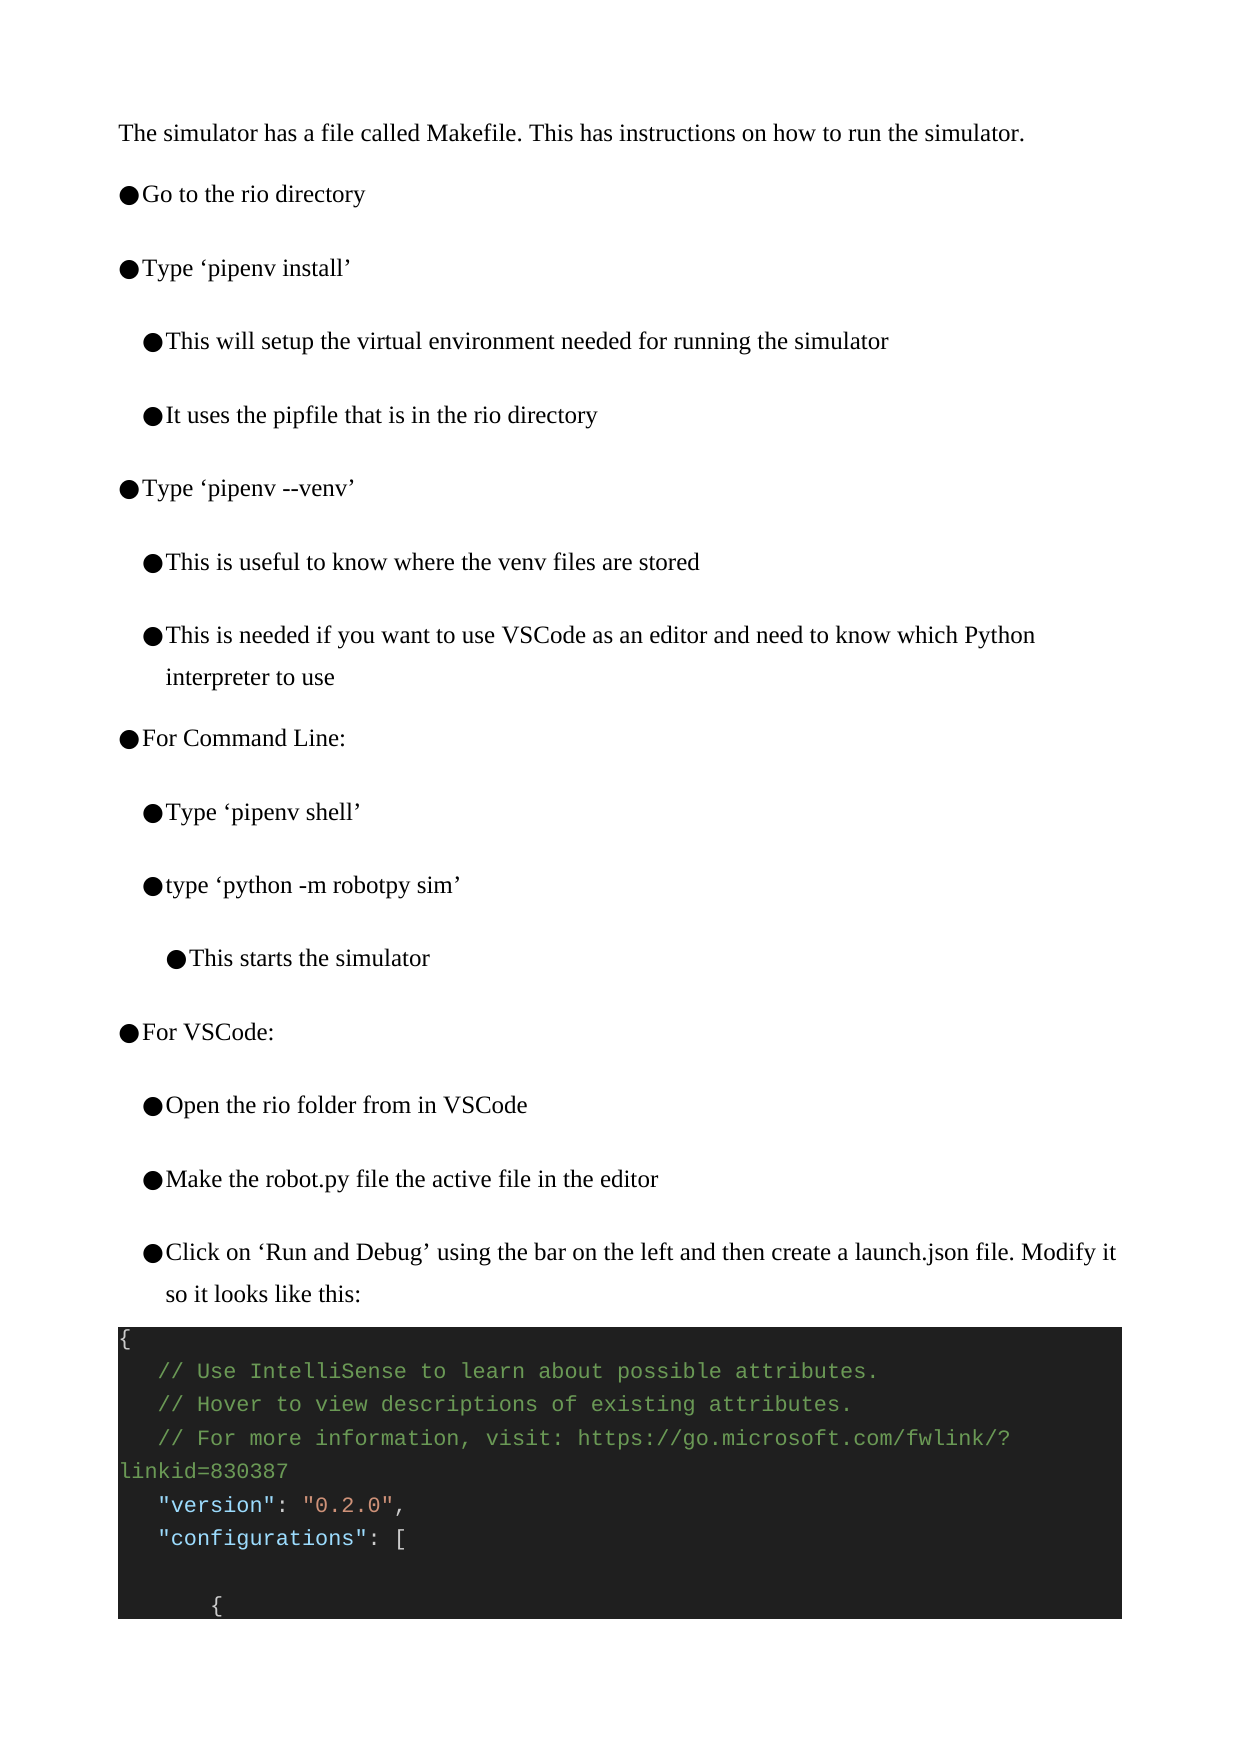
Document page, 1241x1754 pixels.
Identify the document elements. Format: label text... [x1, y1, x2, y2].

list Type ‘pipenv shell’ [142, 783, 1122, 834]
list Make the robot.py file the active file in the editor [142, 1150, 1122, 1201]
list Type ‘pipenv install’ [118, 239, 1122, 290]
text // For more information, visit: https://go.microsoft.com/fwlink/?linkid=830387 [118, 1427, 1122, 1485]
list It uses the pipfile that is in the rio directory [142, 386, 1122, 437]
list This is needed if you want to use VSCode as an editor and need to know which Python interpreter to use [142, 606, 1122, 691]
text { [118, 1594, 1122, 1619]
list For VSCode: [118, 1003, 1122, 1054]
list Open the rio folder from in VSCode [142, 1077, 1122, 1128]
list This will setup the virtual environment needed for running the simulator [142, 313, 1122, 364]
list This is useful to know where the venv files are stored [142, 533, 1122, 584]
list Click on ‘Run and Debug’ using the bar on the left and then create a launch.json file. Modify it so it looks like this: [142, 1223, 1122, 1308]
list type ‘python -m robotpy sim’ [142, 856, 1122, 908]
list For Command Line: [118, 709, 1122, 761]
list Go to the rio directory [118, 166, 1122, 217]
list This starts the simulator [165, 930, 1122, 981]
text // Hover to view descriptions of existing attributes. [118, 1393, 1122, 1418]
text "version": "0.2.0", [118, 1494, 1122, 1519]
text The simulator has a file called Makefile. This has instructions on how to run the simulator. [118, 118, 1122, 147]
text // Use IntelliSense to learn about possible attributes. [118, 1360, 1122, 1385]
text { [118, 1327, 1122, 1351]
list Type ‘pipenv --venv’ [118, 459, 1122, 511]
text "configurations": [ [118, 1527, 1122, 1552]
